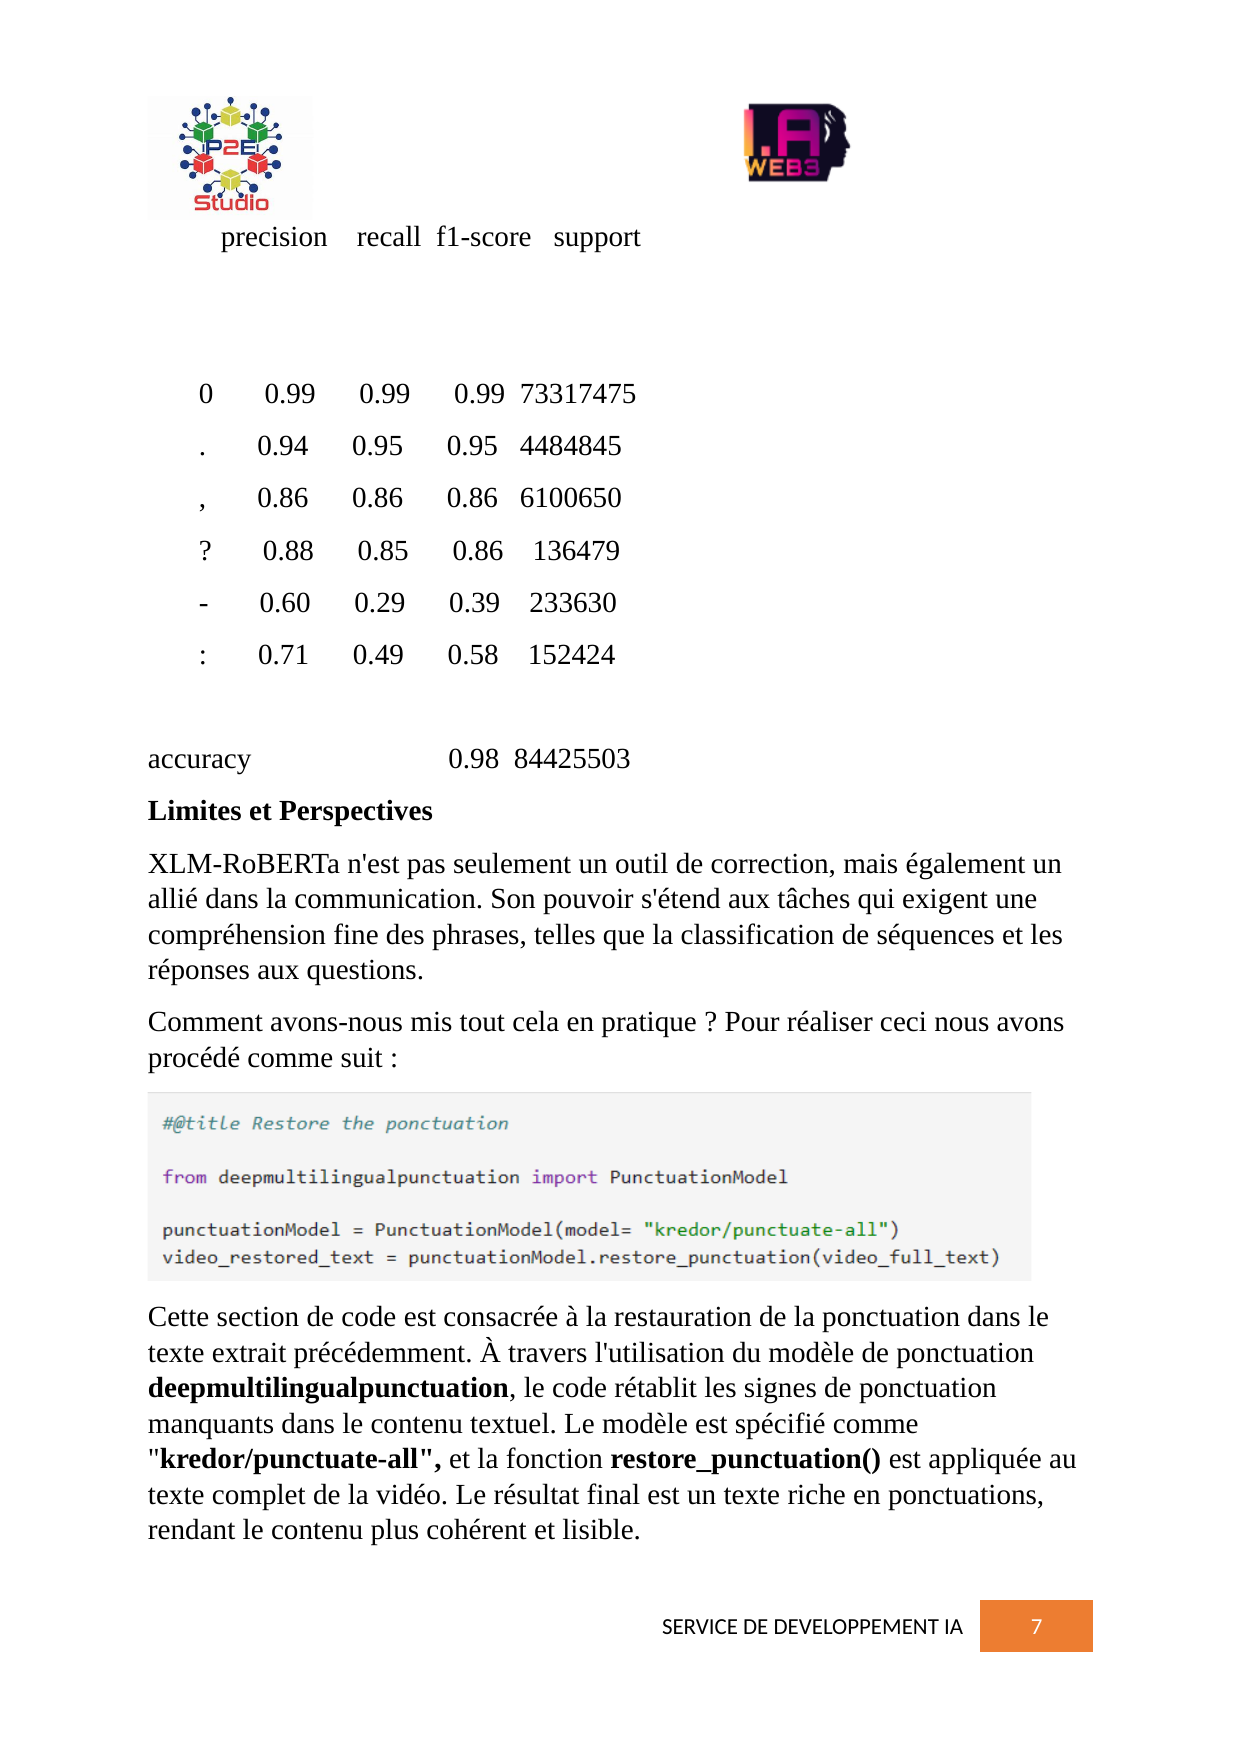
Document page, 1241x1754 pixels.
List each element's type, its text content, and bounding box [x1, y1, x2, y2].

text , 0.86 0.86 0.86 6100650 [148, 480, 1093, 514]
text Comment avons-nous mis tout cela en pratique ? Pour réaliser ceci nous avons procédé comme suit : [148, 1004, 1093, 1073]
text accuracy 0.98 84425503 [148, 741, 1093, 775]
text 0 0.99 0.99 0.99 73317475 [148, 376, 1093, 409]
text . 0.94 0.95 0.95 4484845 [148, 428, 1093, 462]
text ? 0.88 0.85 0.86 136479 [148, 533, 1093, 566]
text - 0.60 0.29 0.39 233630 [148, 585, 1093, 618]
text Limites et Perspectives [148, 793, 1093, 827]
text XLM-RoBERTa n'est pas seulement un outil de correction, mais également un allié dans la communication. Son pouvoir s'étend aux tâches qui exigent une compréhension fine des phrases, telles que la classification de séquences et les réponses aux questions. [148, 846, 1093, 986]
text : 0.71 0.49 0.58 152424 [148, 637, 1093, 671]
text Cette section de code est consacrée à la restauration de la ponctuation dans le texte extrait précédemment. À travers l'utilisation du modèle de ponctuation deepmultilingualpunctuation, le code rétablit les signes de ponctuation manquants dans le contenu textuel. Le modèle est spécifié comme "kredor/punctuate-all", et la fonction restore_punctuation() est appliquée au texte complet de la vidéo. Le résultat final est un texte riche en ponctuations, rendant le contenu plus cohérent et lisible. [148, 1299, 1093, 1546]
text precision recall f1-score support [148, 219, 1093, 253]
